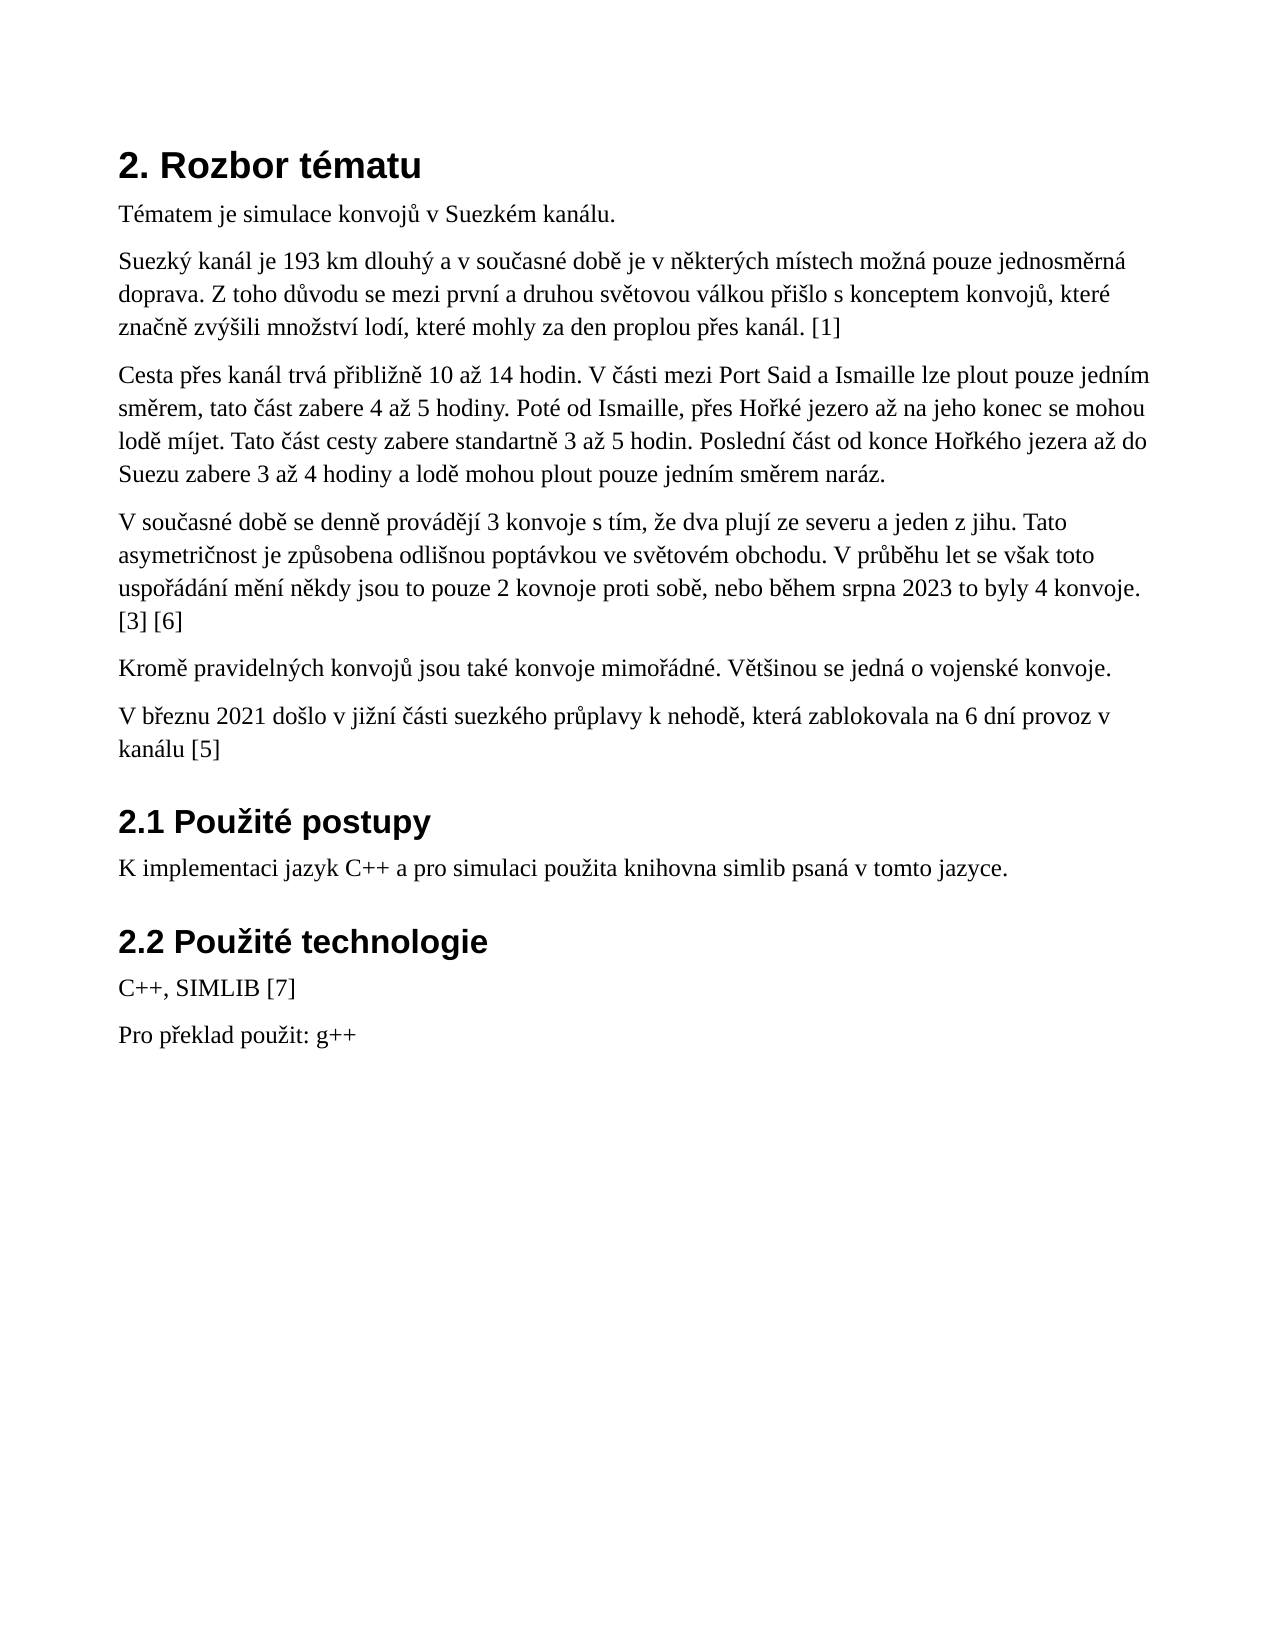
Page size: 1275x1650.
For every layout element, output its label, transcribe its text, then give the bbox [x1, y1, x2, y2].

text Pro překlad použit: g++ [118, 1020, 1157, 1049]
text V březnu 2021 došlo v jižní části suezkého průplavy k nehodě, která zablokovala na 6 dní provoz v kanálu [5] [118, 701, 1157, 763]
subtitle 2. Rozbor tématu [118, 143, 1157, 186]
text Cesta přes kanál trvá přibližně 10 až 14 hodin. V části mezi Port Said a Ismaille lze plout pouze jedním směrem, tato část zabere 4 až 5 hodiny. Poté od Ismaille, přes Hořké jezero až na jeho konec se mohou lodě míjet. Tato část cesty zabere standartně 3 až 5 hodin. Poslední část od konce Hořkého jezera až do Suezu zabere 3 až 4 hodiny a lodě mohou plout pouze jedním směrem naráz. [118, 360, 1157, 488]
subtitle 2.1 Použité postupy [118, 802, 1157, 841]
text V současné době se denně provádějí 3 konvoje s tím, že dva plují ze severu a jeden z jihu. Tato asymetričnost je způsobena odlišnou poptávkou ve světovém obchodu. V průběhu let se však toto uspořádání mění někdy jsou to pouze 2 kovnoje proti sobě, nebo během srpna 2023 to byly 4 konvoje. [3] [6] [118, 507, 1157, 634]
text K implementaci jazyk C++ a pro simulaci použita knihovna simlib psaná v tomto jazyce. [118, 853, 1157, 882]
text C++, SIMLIB [7] [118, 973, 1157, 1001]
subtitle 2.2 Použité technologie [118, 922, 1157, 960]
text Kromě pravidelných konvojů jsou také konvoje mimořádné. Většinou se jedná o vojenské konvoje. [118, 653, 1157, 682]
text Tématem je simulace konvojů v Suezkém kanálu. [118, 199, 1157, 227]
text Suezký kanál je 193 km dlouhý a v současné době je v některých místech možná pouze jednosměrná doprava. Z toho důvodu se mezi první a druhou světovou válkou přišlo s konceptem konvojů, které značně zvýšili množství lodí, které mohly za den proplou přes kanál. [1] [118, 246, 1157, 341]
